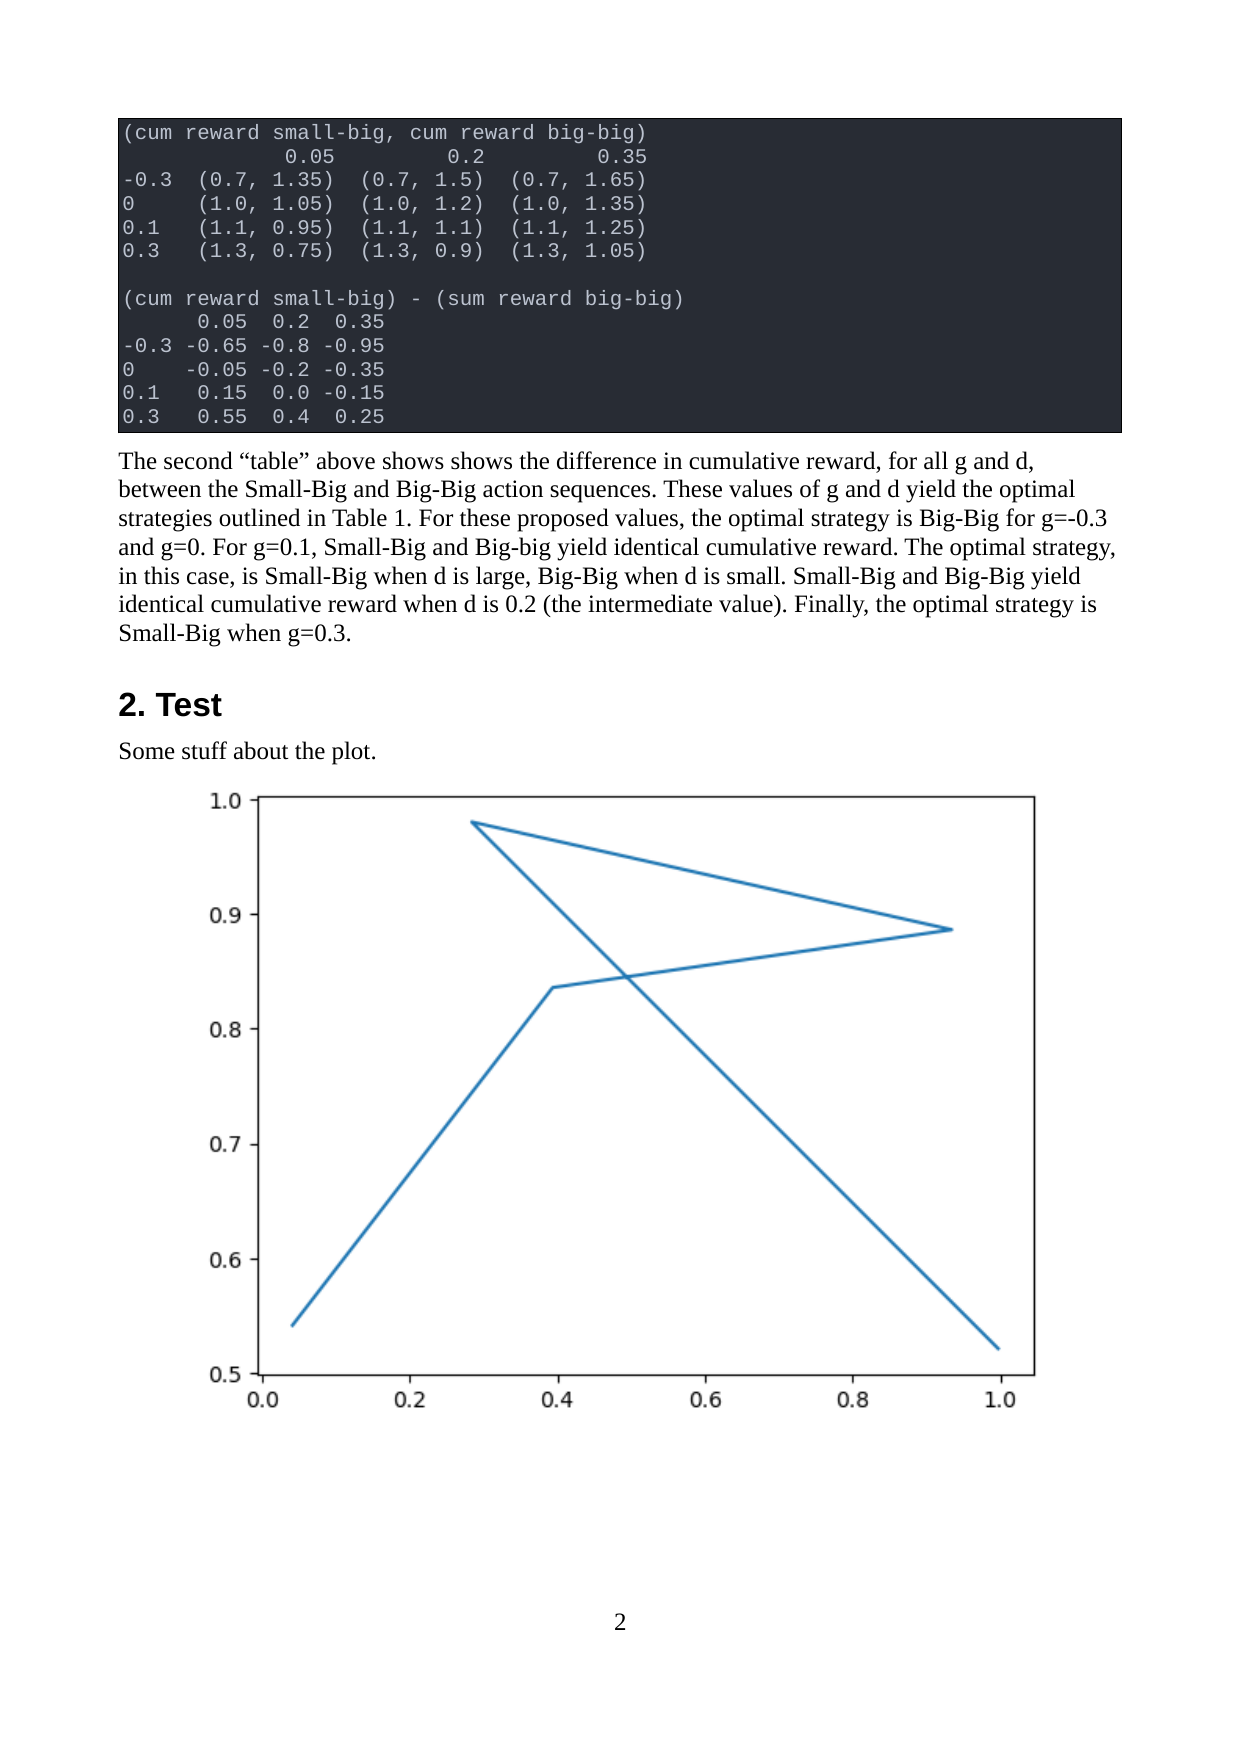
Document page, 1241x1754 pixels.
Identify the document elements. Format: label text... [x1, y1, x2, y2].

text -0.3 -0.65 -0.8 -0.95 [119, 331, 1121, 354]
text 0.3 0.55 0.4 0.25 [119, 402, 1121, 432]
text 0 -0.05 -0.2 -0.35 [119, 354, 1121, 378]
text 0.3 (1.3, 0.75) (1.3, 0.9) (1.3, 1.05) [119, 236, 1121, 260]
text 0.05 0.2 0.35 [119, 142, 1121, 165]
subtitle Test [118, 684, 1122, 723]
text Some stuff about the plot. [118, 736, 1122, 764]
text 0.1 0.15 0.0 -0.15 [119, 378, 1121, 402]
text 0.05 0.2 0.35 [119, 307, 1121, 331]
text -0.3 (0.7, 1.35) (0.7, 1.5) (0.7, 1.65) [119, 165, 1121, 189]
text The second “table” above shows shows the difference in cumulative reward, for all g and d, between the Small-Big and Big-Big action sequences. These values of g and d yield the optimal strategies outlined in Table 1. For these proposed values, the optimal strategy is Big-Big for g=-0.3 and g=0. For g=0.1, Small-Big and Big-big yield identical cumulative reward. The optimal strategy, in this case, is Small-Big when d is large, Big-Big when d is small. Small-Big and Big-Big yield identical cumulative reward when d is 0.2 (the intermediate value). Finally, the optimal strategy is Small-Big when g=0.3. [118, 446, 1122, 647]
text 0.1 (1.1, 0.95) (1.1, 1.1) (1.1, 1.25) [119, 213, 1121, 236]
text (cum reward small-big, cum reward big-big) [119, 119, 1121, 142]
text 0 (1.0, 1.05) (1.0, 1.2) (1.0, 1.35) [119, 189, 1121, 213]
text (cum reward small-big) - (sum reward big-big) [119, 284, 1121, 307]
